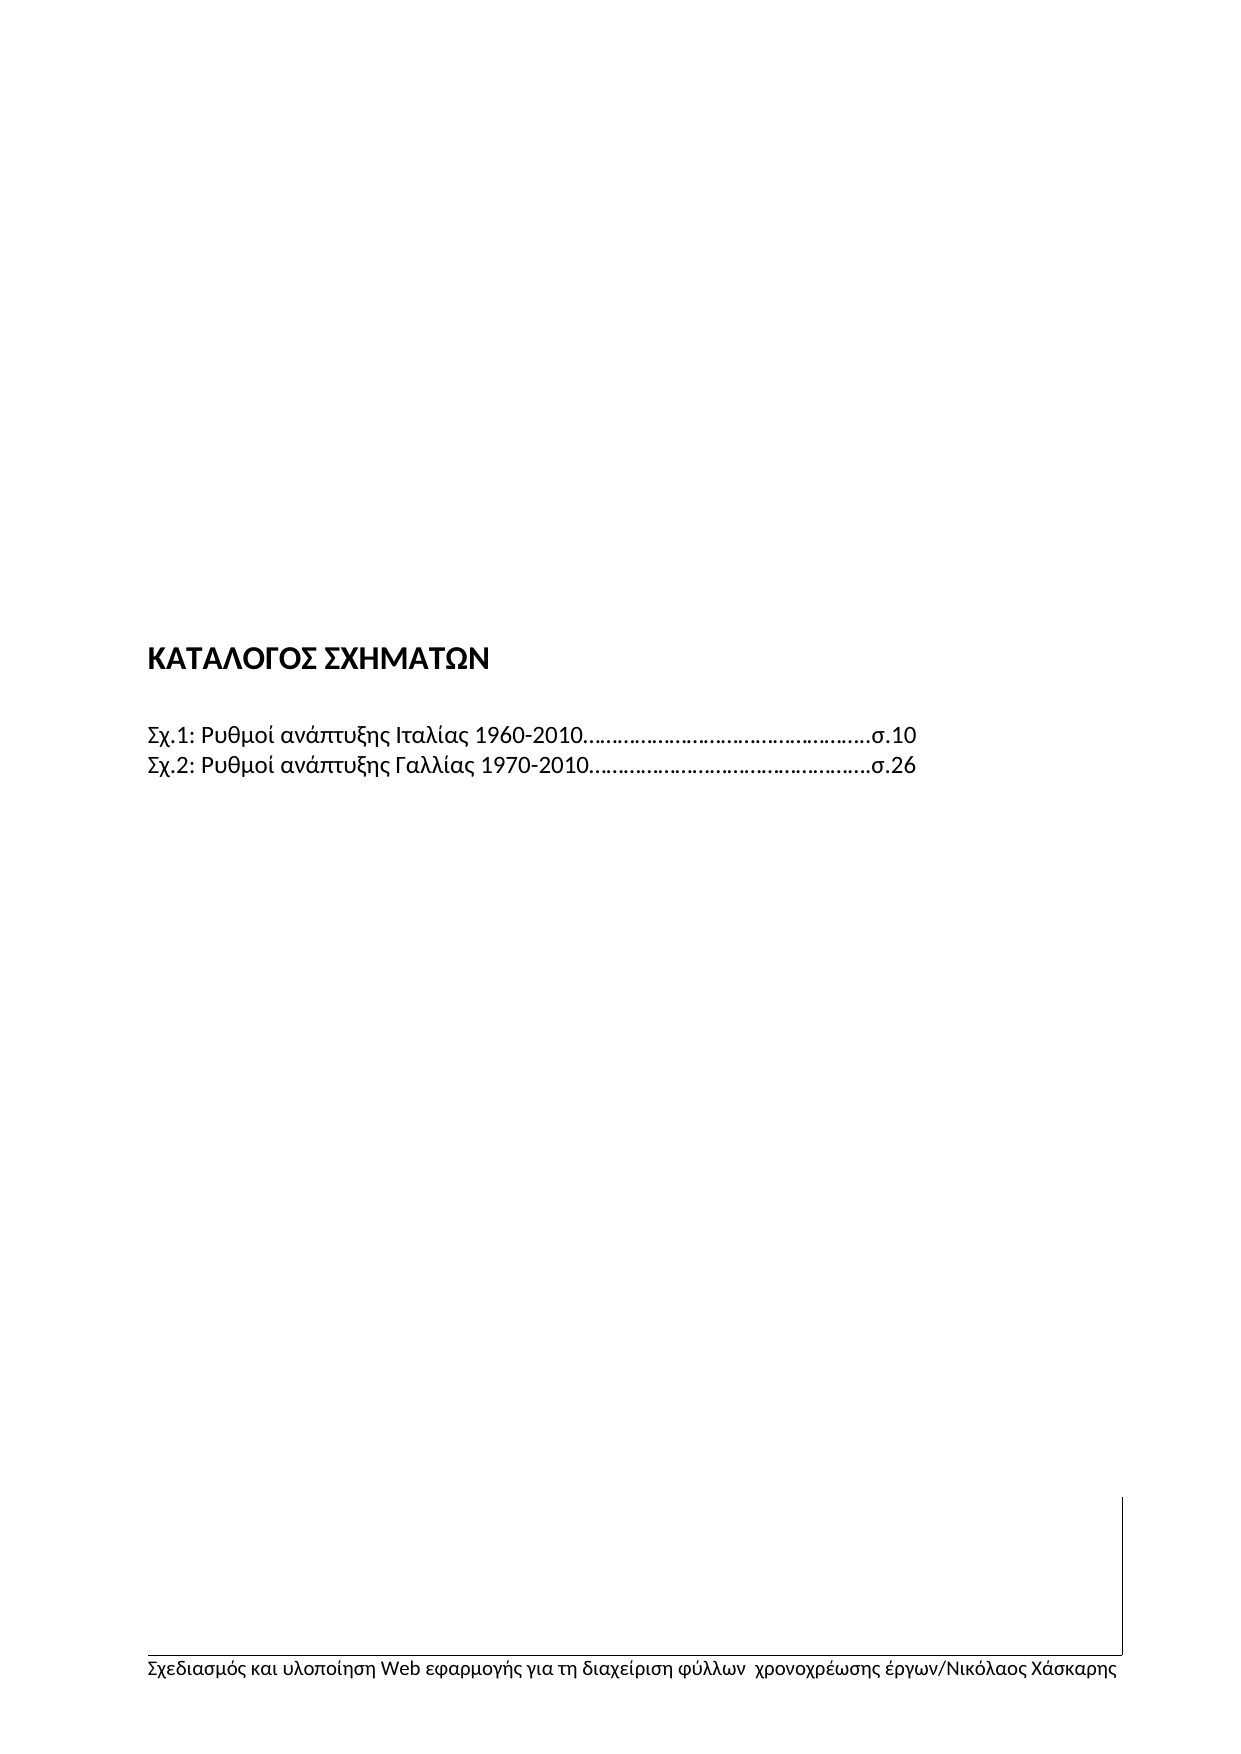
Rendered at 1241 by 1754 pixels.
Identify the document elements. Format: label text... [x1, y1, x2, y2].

subtitle ΚΑΤΑΛΟΓΟΣ ΣΧΗΜΑΤΩΝ [148, 637, 1122, 678]
text Σχ.2: Ρυθμοί ανάπτυξης Γαλλίας 1970-2010………………………………………….σ.26 [148, 749, 1122, 780]
text Σχ.1: Ρυθμοί ανάπτυξης Ιταλίας 1960-2010…………………………………………..σ.10 [148, 719, 1122, 749]
